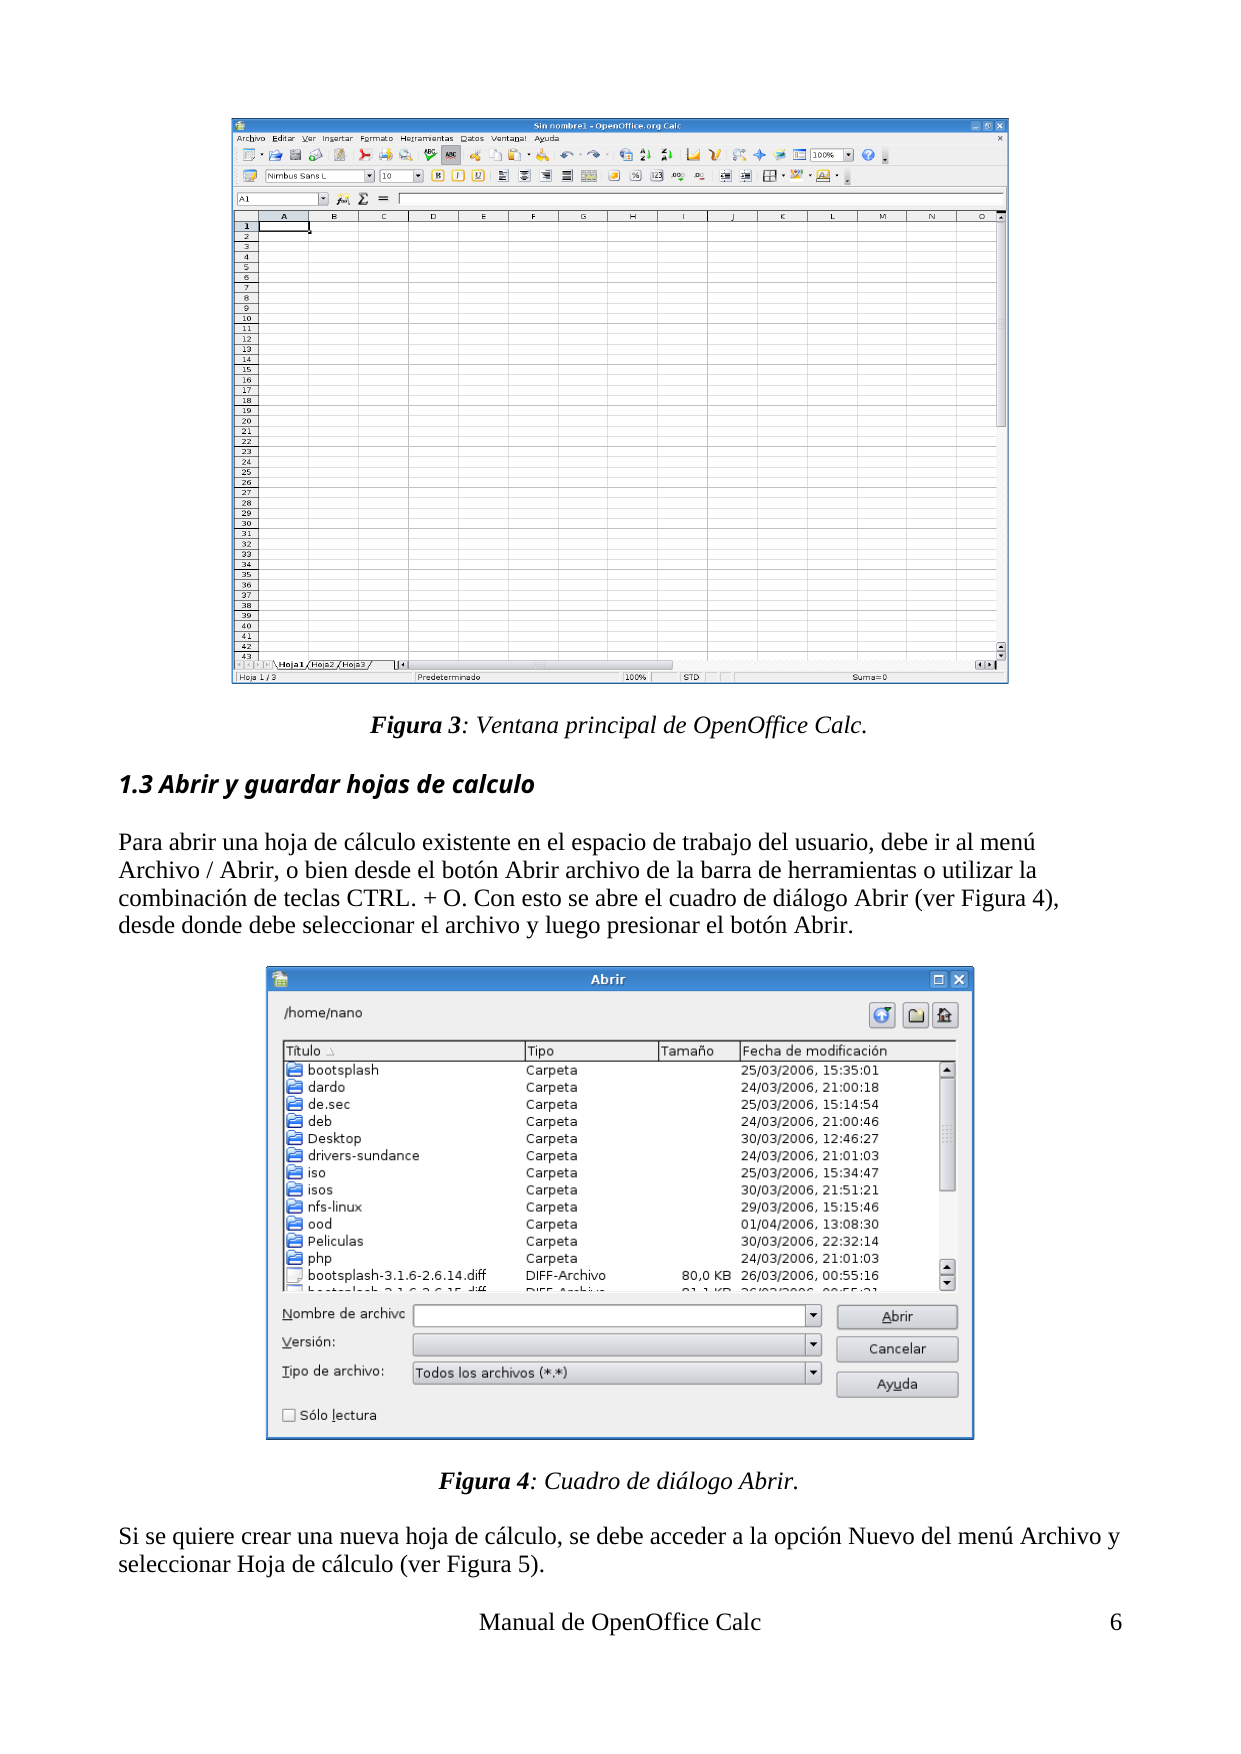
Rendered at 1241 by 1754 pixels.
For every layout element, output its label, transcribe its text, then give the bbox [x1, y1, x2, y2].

text Si se quiere crear una nueva hoja de cálculo, se debe acceder a la opción Nuevo del menú Archivo y seleccionar Hoja de cálculo (ver Figura 5). [118, 1522, 1122, 1578]
text Para abrir una hoja de cálculo existente en el espacio de trabajo del usuario, debe ir al menú Archivo / Abrir, o bien desde el botón Abrir archivo de la barra de herramientas o utilizar la combinación de teclas CTRL. + O. Con esto se abre el cuadro de diálogo Abrir (ver Figura 4), desde donde debe seleccionar el archivo y luego presionar el botón Abrir. [118, 828, 1122, 939]
picture [265, 966, 975, 1440]
text Figura 4: Cuadro de diálogo Abrir. [118, 1467, 1122, 1495]
text Figura 3: Ventana principal de OpenOffice Calc. [118, 711, 1122, 739]
text 1.3 Abrir y guardar hojas de calculo [118, 767, 1122, 801]
picture [231, 118, 1009, 684]
